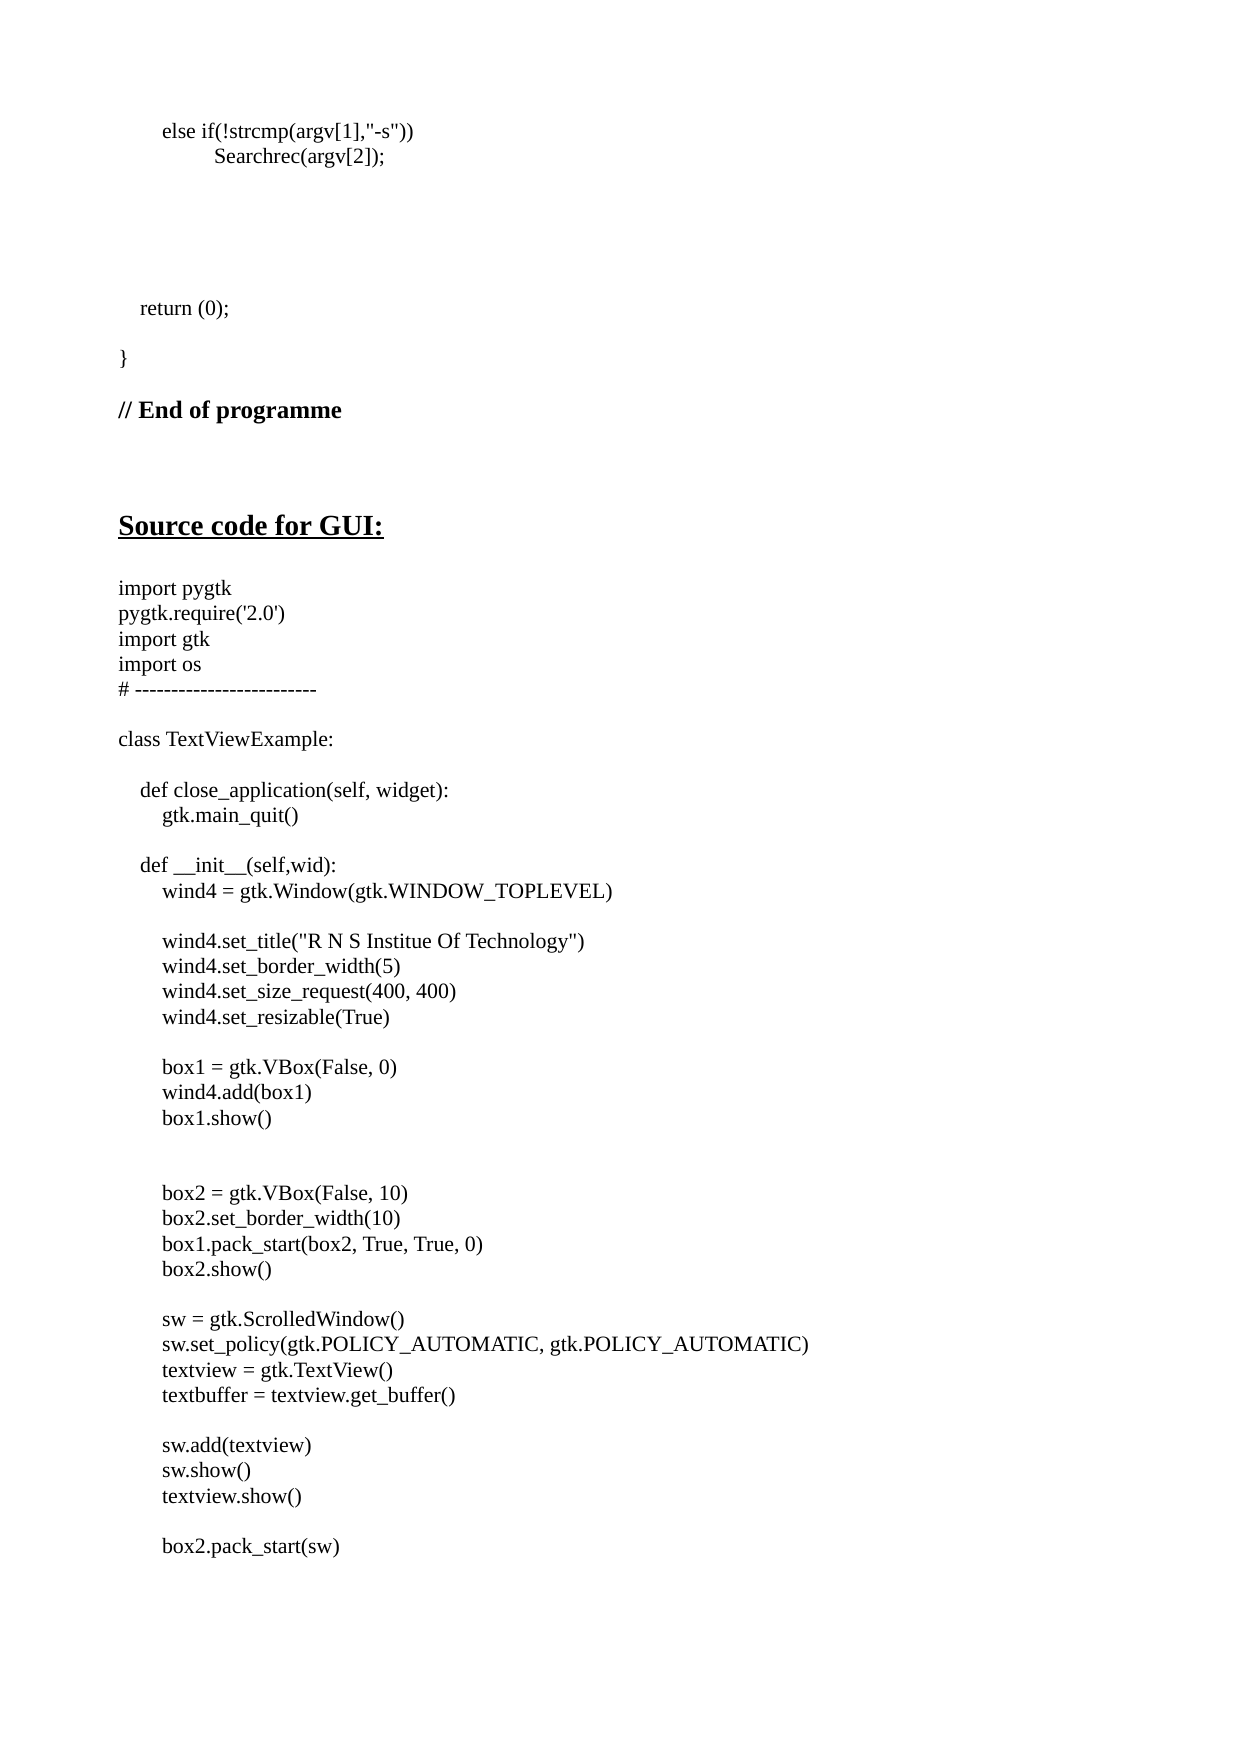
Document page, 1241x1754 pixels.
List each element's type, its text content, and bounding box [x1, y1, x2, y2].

text sw.show() [118, 1457, 1122, 1483]
text wind4 = gtk.Window(gtk.WINDOW_TOPLEVEL) [118, 878, 1122, 903]
text sw.add(textview) [118, 1432, 1122, 1457]
text // End of programme [118, 395, 1122, 424]
text gtk.main_quit() [118, 802, 1122, 827]
text box1 = gtk.VBox(False, 0) [118, 1054, 1122, 1079]
text wind4.set_border_width(5) [118, 953, 1122, 978]
text } [118, 345, 1122, 370]
text def __init__(self,wid): [118, 852, 1122, 878]
text textbuffer = textview.get_buffer() [118, 1382, 1122, 1407]
text box1.pack_start(box2, True, True, 0) [118, 1231, 1122, 1256]
text textview.show() [118, 1483, 1122, 1508]
text return (0); [118, 294, 1122, 320]
text box2.pack_start(sw) [118, 1533, 1122, 1558]
text box2 = gtk.VBox(False, 10) [118, 1180, 1122, 1205]
text Source code for GUI: [118, 508, 1122, 542]
text sw = gtk.ScrolledWindow() [118, 1306, 1122, 1331]
text box2.set_border_width(10) [118, 1205, 1122, 1231]
text class TextViewExample: [118, 726, 1122, 752]
text # ------------------------- [118, 676, 1122, 701]
text import pygtk [118, 575, 1122, 600]
text wind4.set_resizable(True) [118, 1004, 1122, 1029]
text box2.show() [118, 1256, 1122, 1281]
text Searchrec(argv[2]); [118, 143, 1122, 168]
text textview = gtk.TextView() [118, 1357, 1122, 1382]
text import os [118, 651, 1122, 676]
text wind4.set_size_request(400, 400) [118, 978, 1122, 1004]
text wind4.set_title("R N S Institue Of Technology") [118, 928, 1122, 953]
text else if(!strcmp(argv[1],"-s")) [118, 118, 1122, 143]
text import gtk [118, 626, 1122, 651]
text def close_application(self, widget): [118, 777, 1122, 802]
text sw.set_policy(gtk.POLICY_AUTOMATIC, gtk.POLICY_AUTOMATIC) [118, 1331, 1122, 1357]
text wind4.add(box1) [118, 1079, 1122, 1104]
text box1.show() [118, 1104, 1122, 1130]
text pygtk.require('2.0') [118, 600, 1122, 626]
